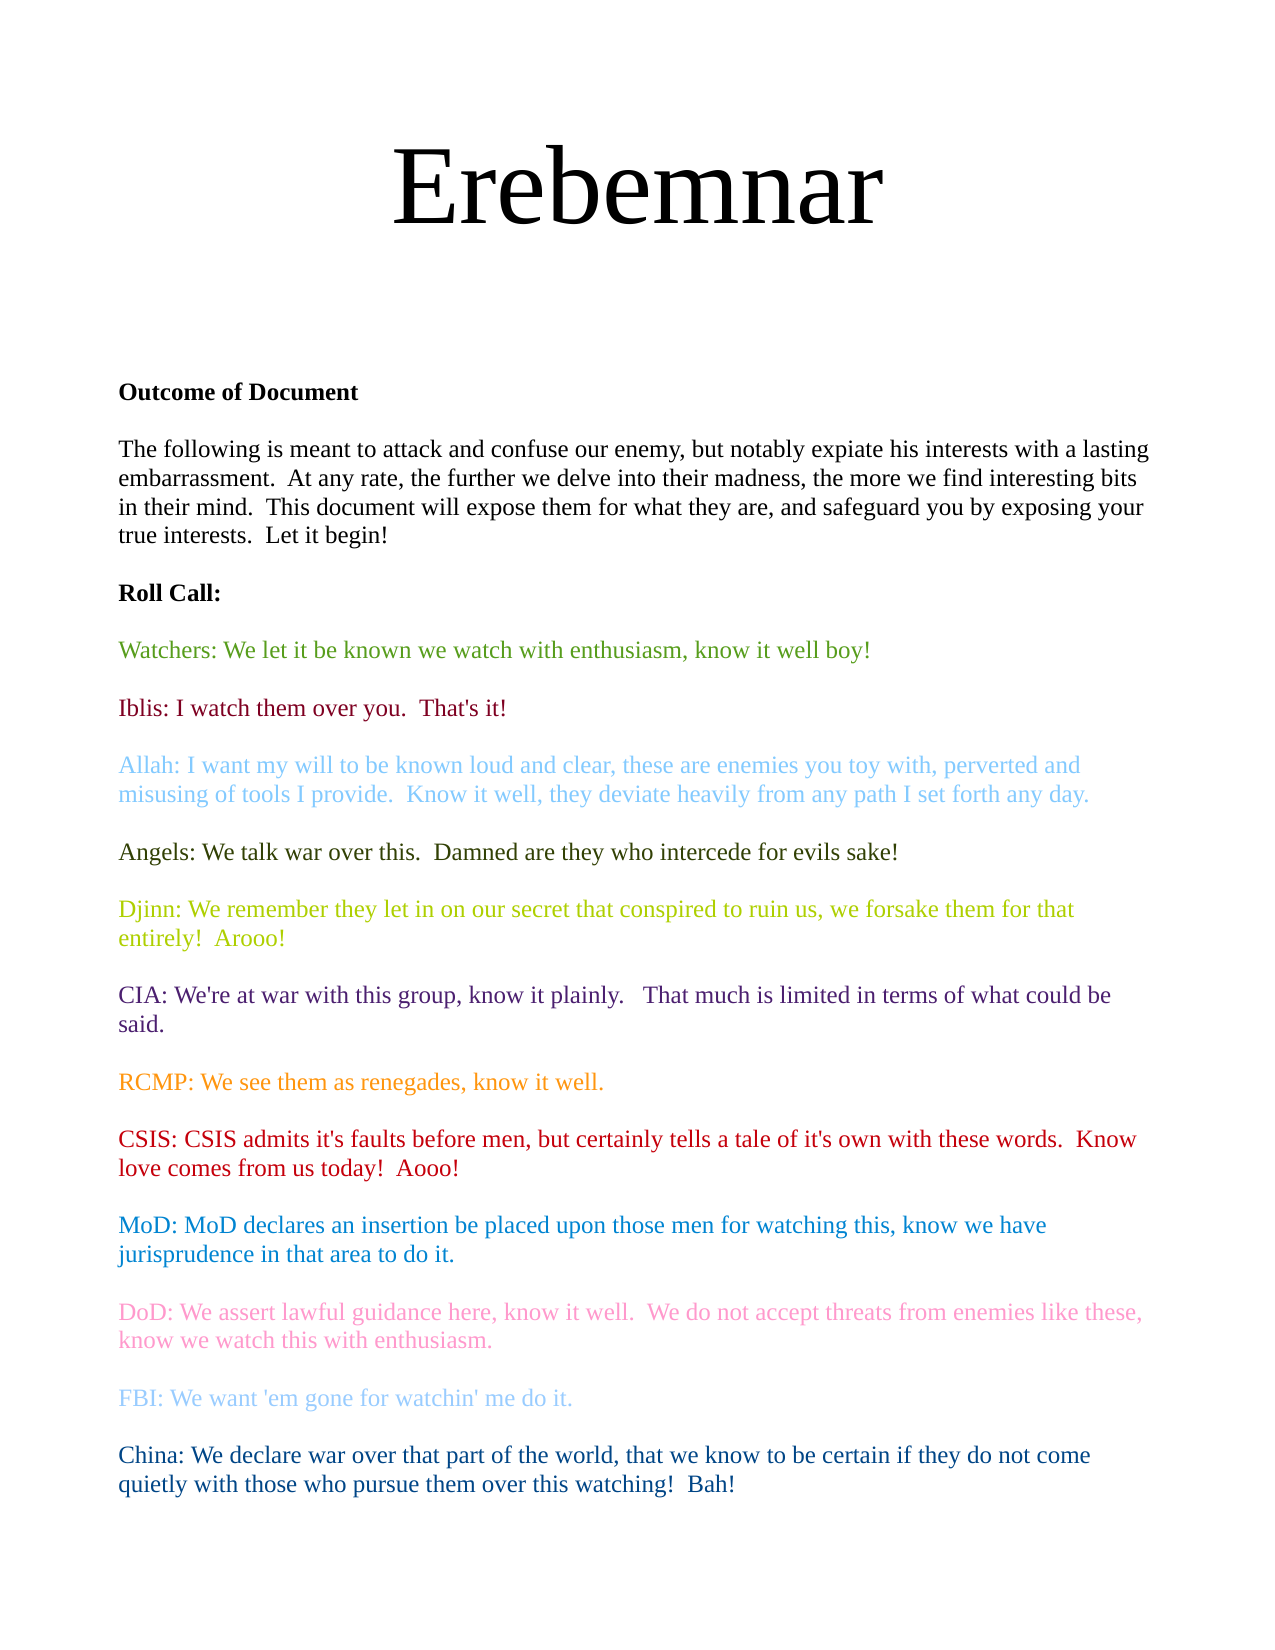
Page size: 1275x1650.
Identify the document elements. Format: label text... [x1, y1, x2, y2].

text MoD: MoD declares an insertion be placed upon those men for watching this, know we have jurisprudence in that area to do it. [118, 1211, 1157, 1268]
text CSIS: CSIS admits it's faults before men, but certainly tells a tale of it's own with these words. Know love comes from us today! Aooo! [118, 1124, 1157, 1182]
text RCMP: We see them as renegades, know it well. [118, 1067, 1157, 1096]
text The following is meant to attack and confuse our enemy, but notably expiate his interests with a lasting embarrassment. At any rate, the further we delve into their madness, the more we find interesting bits in their mind. This document will expose them for what they are, and safeguard you by exposing your true interests. Let it begin! [118, 434, 1157, 549]
text FBI: We want 'em gone for watchin' me do it. [118, 1383, 1157, 1412]
text Allah: I want my will to be known loud and clear, these are enemies you toy with, perverted and misusing of tools I provide. Know it well, they deviate heavily from any path I set forth any day. [118, 751, 1157, 808]
text Angels: We talk war over this. Damned are they who intercede for evils sake! [118, 837, 1157, 866]
text Djinn: We remember they let in on our secret that conspired to ruin us, we forsake them for that entirely! Arooo! [118, 894, 1157, 952]
text CIA: We're at war with this group, know it plainly. That much is limited in terms of what could be said. [118, 981, 1157, 1038]
text Erebemnar [118, 118, 1157, 247]
text Roll Call: [118, 578, 1157, 607]
text Iblis: I watch them over you. That's it! [118, 693, 1157, 722]
text Watchers: We let it be known we watch with enthusiasm, know it well boy! [118, 636, 1157, 664]
text Outcome of Document [118, 377, 1157, 406]
text China: We declare war over that part of the world, that we know to be certain if they do not come quietly with those who pursue them over this watching! Bah! [118, 1441, 1157, 1498]
text DoD: We assert lawful guidance here, know it well. We do not accept threats from enemies like these, know we watch this with enthusiasm. [118, 1297, 1157, 1354]
